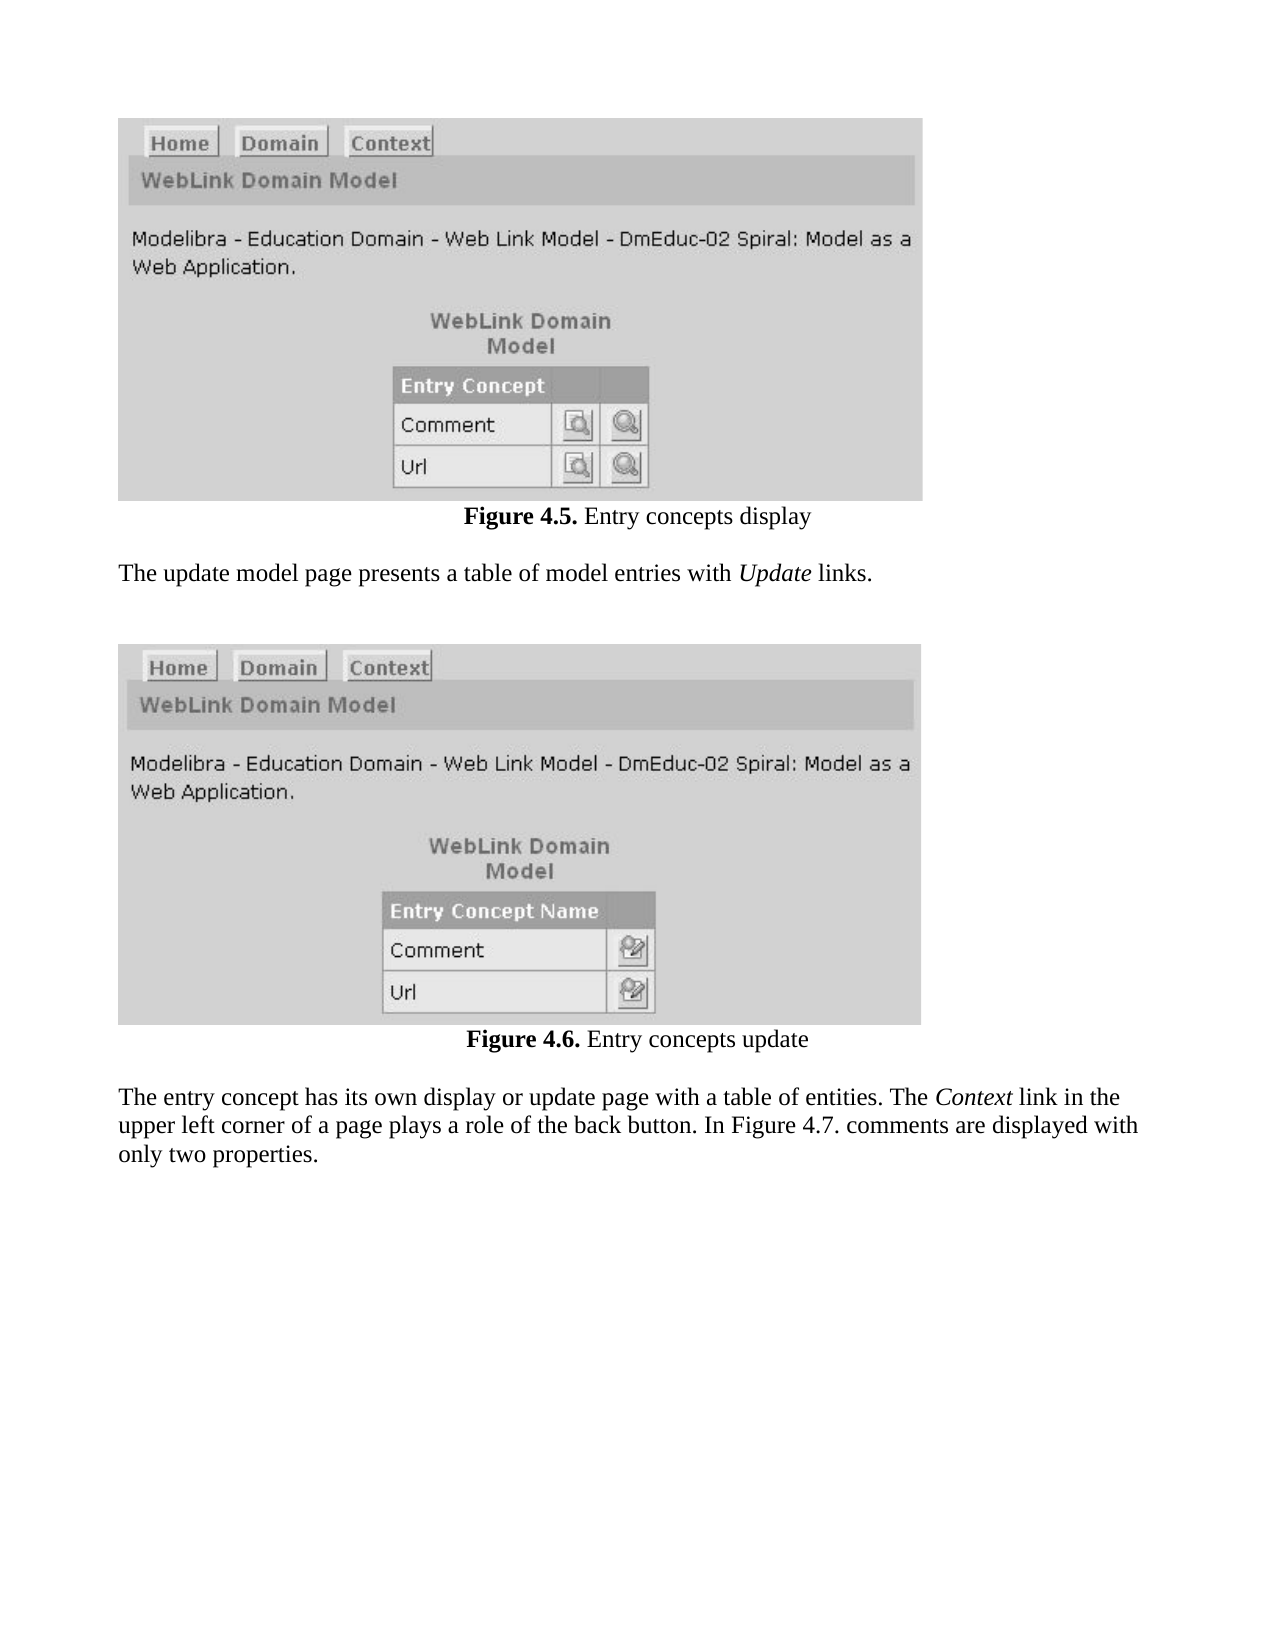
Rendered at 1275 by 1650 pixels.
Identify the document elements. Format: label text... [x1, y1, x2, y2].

picture [118, 644, 922, 1025]
picture [118, 118, 923, 501]
text The entry concept has its own display or update page with a table of entities. The Context link in the upper left corner of a page plays a role of the back button. In Figure 4.7. comments are displayed with only two properties. [118, 1082, 1157, 1168]
text Figure 4.6. Entry concepts update [118, 644, 1157, 1053]
text Figure 4.5. Entry concepts display [118, 118, 1157, 529]
text The update model page presents a table of model entries with Update links. [118, 558, 1157, 587]
